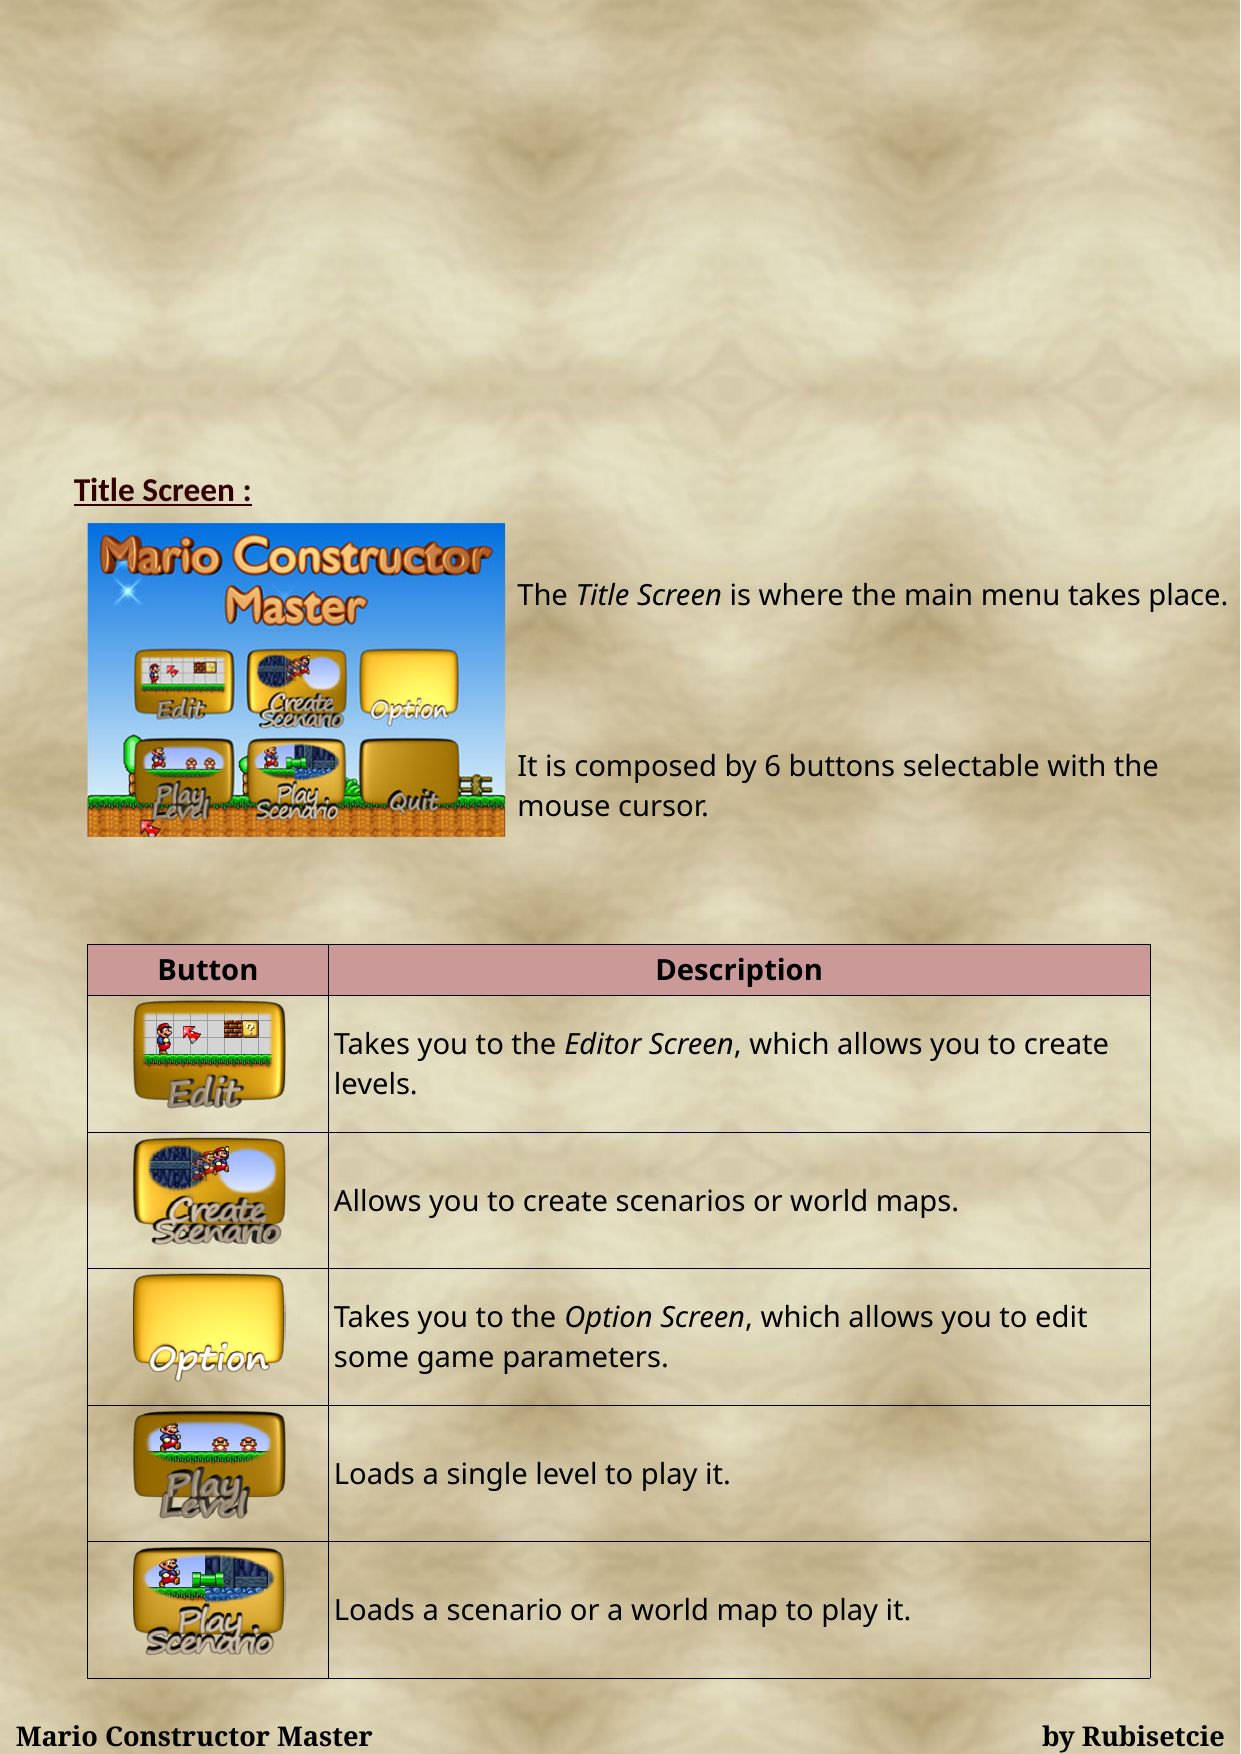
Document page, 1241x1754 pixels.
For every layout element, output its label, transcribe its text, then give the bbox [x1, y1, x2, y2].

table_cell Takes you to the Option Screen, which allows you to edit some game parameters. [329, 1269, 1150, 1405]
table_cell Allows you to create scenarios or world maps. [329, 1133, 1150, 1268]
table_cell [88, 1138, 328, 1268]
table_cell Takes you to the Editor Screen, which allows you to create levels. [329, 996, 1150, 1132]
picture [0, 0, 1241, 1754]
text [0, 745, 87, 825]
table_header Description [329, 945, 1150, 995]
text [0, 574, 87, 614]
text The Title Screen is where the main menu takes place. [506, 574, 1240, 614]
table_cell Loads a single level to play it. [329, 1406, 1150, 1541]
text It is composed by 6 buttons selectable with the mouse cursor. [506, 745, 1240, 825]
table_cell [88, 1542, 328, 1678]
table_cell [88, 1406, 328, 1541]
table_cell Loads a scenario or a world map to play it. [329, 1542, 1150, 1678]
text Title Screen : [0, 469, 1240, 510]
table_cell [88, 1109, 328, 1132]
table_cell [88, 996, 328, 1108]
table_cell [88, 1133, 328, 1137]
table_cell [88, 1269, 328, 1405]
table_header Button [88, 945, 328, 995]
